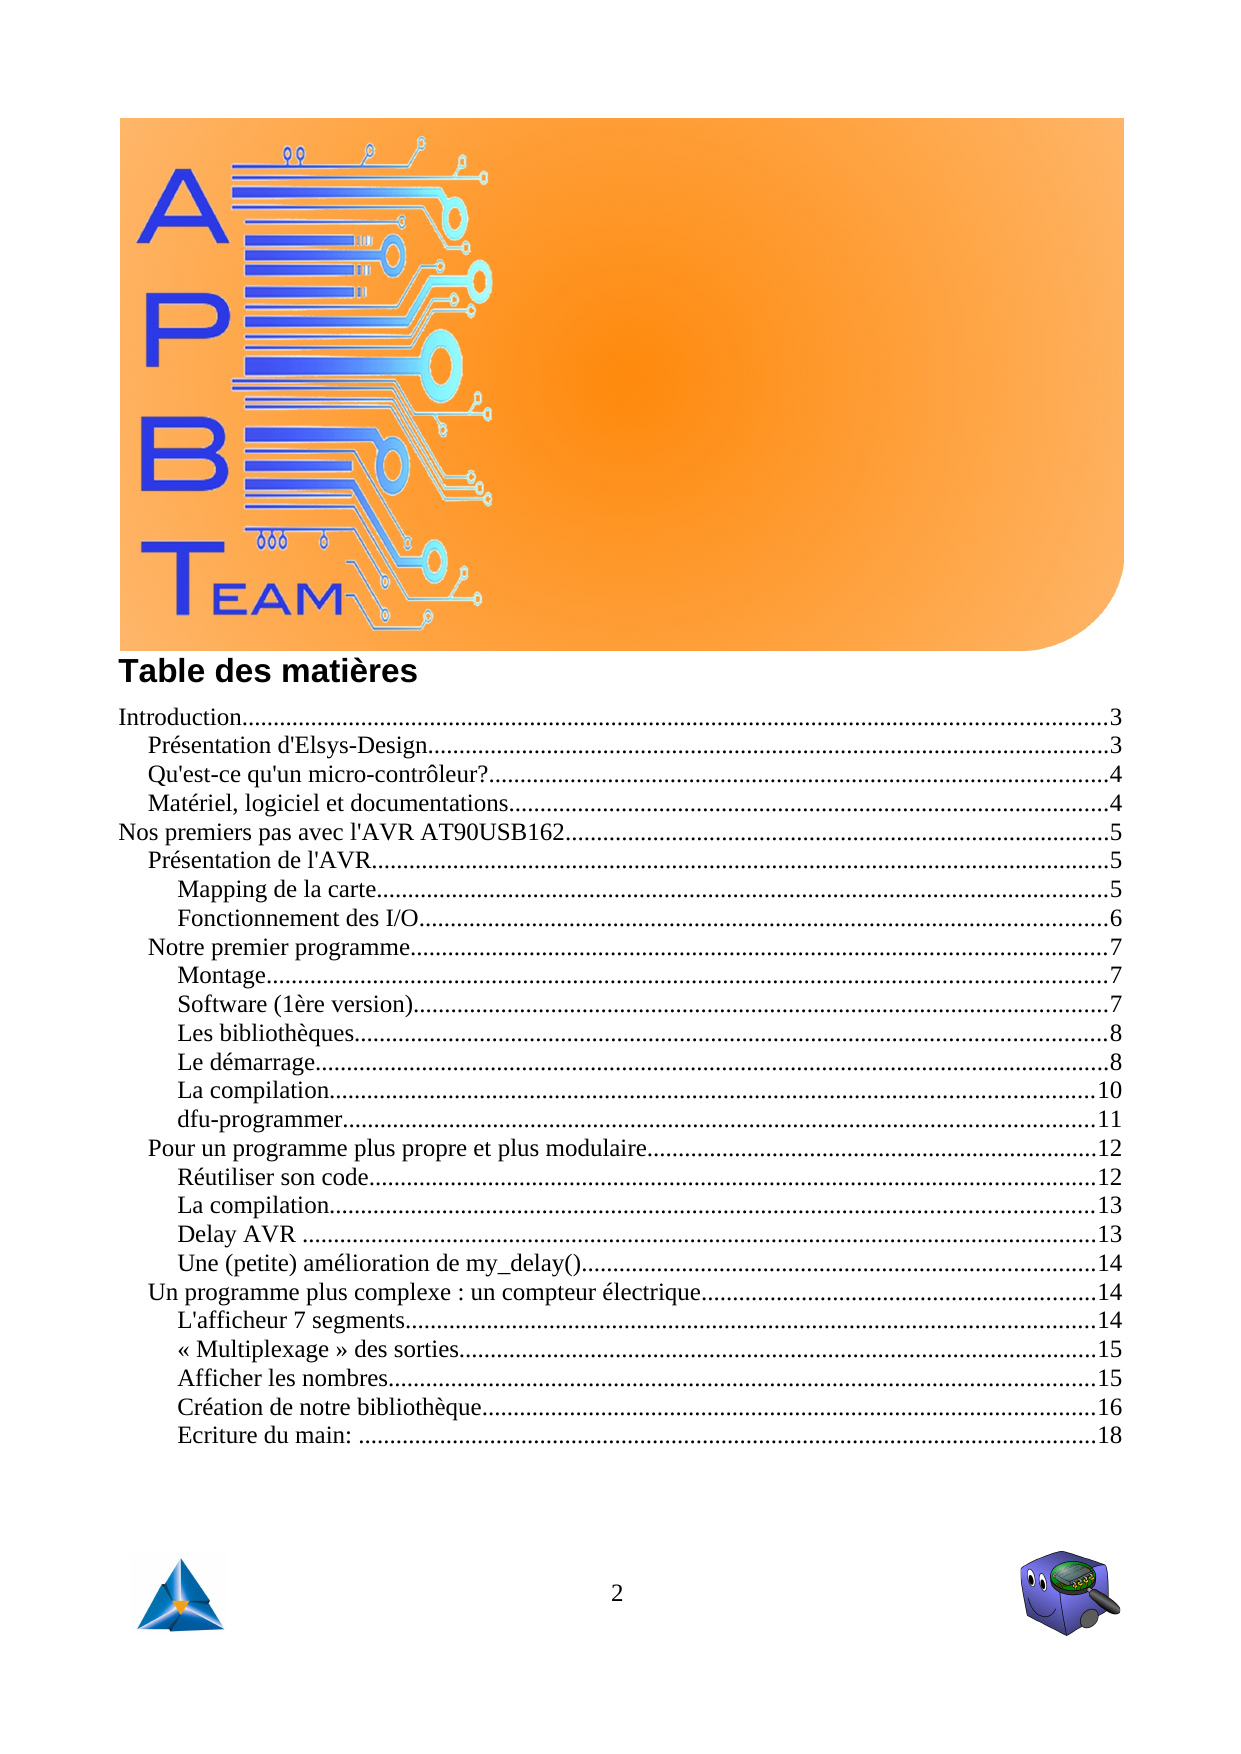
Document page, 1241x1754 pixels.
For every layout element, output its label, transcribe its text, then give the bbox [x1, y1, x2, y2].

text Notre premier programme 7 [148, 932, 1122, 961]
text Software (1ère version) 7 [177, 989, 1122, 1018]
text dfu-programmer 11 [177, 1104, 1122, 1133]
text Création de notre bibliothèque 16 [177, 1392, 1122, 1421]
text Le démarrage 8 [177, 1047, 1122, 1076]
text Ecriture du main: 18 [177, 1421, 1122, 1449]
text Mapping de la carte 5 [177, 874, 1122, 903]
text Afficher les nombres 15 [177, 1363, 1122, 1392]
text Les bibliothèques 8 [177, 1018, 1122, 1047]
picture [1020, 1551, 1121, 1636]
text Matériel, logiciel et documentations 4 [148, 788, 1122, 817]
picture [120, 118, 1124, 651]
text La compilation 10 [177, 1076, 1122, 1104]
text L'afficheur 7 segments 14 [177, 1306, 1122, 1334]
subtitle Table des matières [118, 118, 1122, 689]
text Montage 7 [177, 961, 1122, 989]
text « Multiplexage » des sorties 15 [177, 1334, 1122, 1363]
text Nos premiers pas avec l'AVR AT90USB162 5 [118, 817, 1122, 846]
text Présentation de l'AVR 5 [148, 846, 1122, 874]
text Pour un programme plus propre et plus modulaire 12 [148, 1133, 1122, 1162]
text Présentation d'Elsys-Design 3 [148, 731, 1122, 759]
text Qu'est-ce qu'un micro-contrôleur? 4 [148, 759, 1122, 788]
text La compilation 13 [177, 1191, 1122, 1219]
text Un programme plus complexe : un compteur électrique 14 [148, 1277, 1122, 1306]
text Réutiliser son code 12 [177, 1162, 1122, 1191]
text Delay AVR 13 [177, 1219, 1122, 1248]
text Fonctionnement des I/O 6 [177, 903, 1122, 932]
picture [130, 1554, 228, 1635]
text Introduction 3 [118, 702, 1122, 731]
text Une (petite) amélioration de my_delay() 14 [177, 1248, 1122, 1277]
